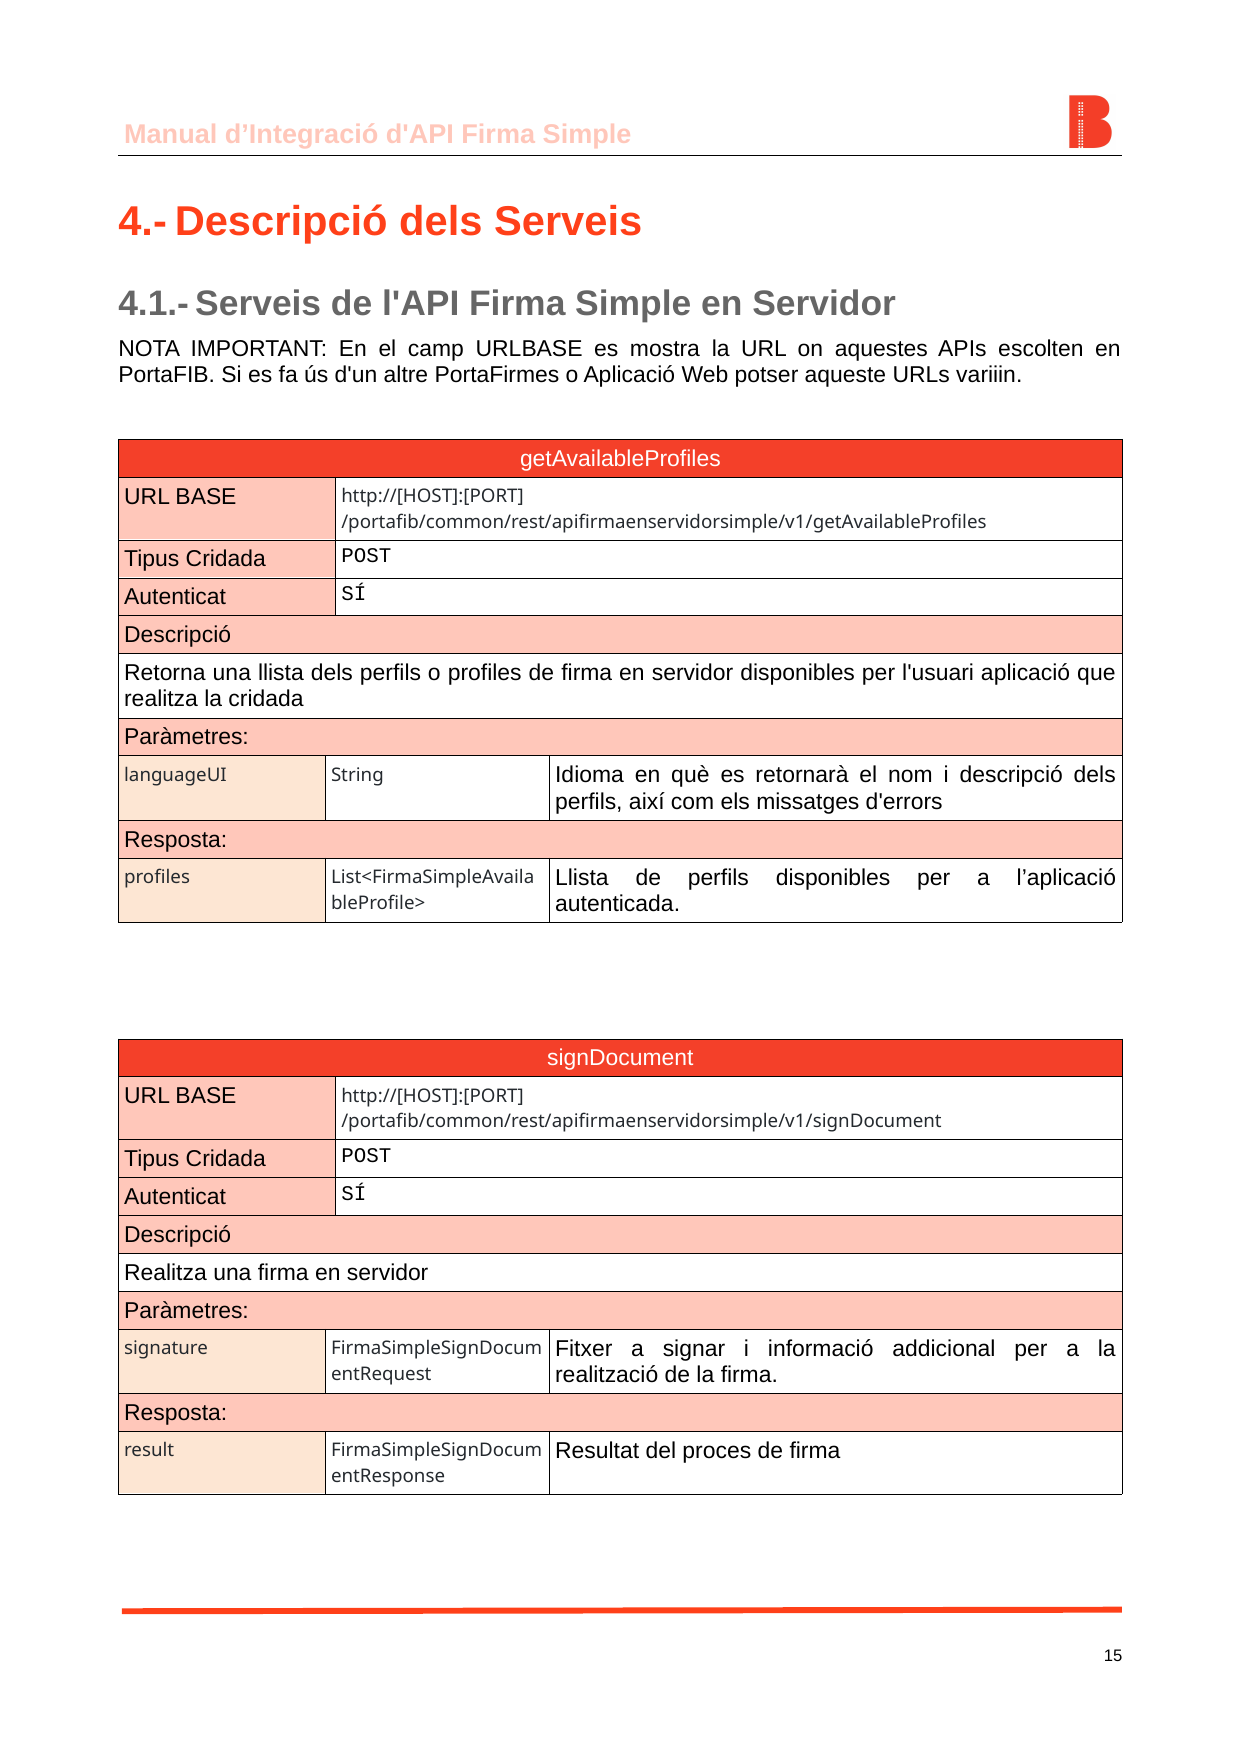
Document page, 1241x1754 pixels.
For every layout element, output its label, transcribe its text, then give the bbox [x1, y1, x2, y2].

table_cell Llista de perfils disponibles per a l’aplicació autenticada. [550, 859, 1122, 922]
table_cell Autenticat [119, 1178, 335, 1215]
table_header getAvailableProfiles [119, 440, 1122, 477]
table_cell Realitza una firma en servidor [119, 1254, 1122, 1291]
table_cell http://[HOST]:[PORT] /portafib/common/rest/apifirmaenservidorsimple/v1/getAvailableProfiles [336, 478, 1122, 539]
table_cell profiles [119, 859, 325, 922]
subtitle Serveis de l'API Firma Simple en Servidor [118, 282, 1122, 322]
table_cell FirmaSimpleSignDocumentResponse [326, 1432, 549, 1493]
table_cell POST [336, 541, 1122, 577]
table_cell List<FirmaSimpleAvailableProfile> [326, 859, 549, 922]
text NOTA IMPORTANT: En el camp URLBASE es mostra la URL on aquestes APIs escolten en PortaFIB. Si es fa ús d'un altre PortaFirmes o Aplicació Web potser aqueste URLs variiin. [118, 335, 1122, 388]
table_cell signature [119, 1330, 325, 1393]
table_cell Resposta: [119, 821, 1122, 858]
table_cell Descripció [119, 616, 1122, 653]
table_header signDocument [119, 1040, 1122, 1076]
table_cell Autenticat [119, 579, 335, 615]
table_cell String [326, 756, 549, 820]
table_cell http://[HOST]:[PORT] /portafib/common/rest/apifirmaenservidorsimple/v1/signDocument [336, 1077, 1122, 1139]
table_cell result [119, 1432, 325, 1493]
table_cell Fitxer a signar i informació addicional per a la realització de la firma. [550, 1330, 1122, 1393]
picture [1063, 94, 1117, 150]
table_cell SÍ [336, 1178, 1122, 1215]
table_cell URL BASE [119, 1077, 335, 1139]
table_cell Descripció [119, 1216, 1122, 1253]
table_cell Tipus Cridada [119, 1140, 335, 1177]
table_cell URL BASE [119, 478, 335, 539]
table_cell Tipus Cridada [119, 541, 335, 577]
table_cell SÍ [336, 579, 1122, 615]
table_cell Paràmetres: [119, 1292, 1122, 1329]
table_cell Resposta: [119, 1394, 1122, 1431]
table_cell FirmaSimpleSignDocumentRequest [326, 1330, 549, 1393]
table_cell Resultat del proces de firma [550, 1432, 1122, 1493]
table_cell POST [336, 1140, 1122, 1177]
table_cell languageUI [119, 756, 325, 820]
table_cell Idioma en què es retornarà el nom i descripció dels perfils, així com els missatges d'errors [550, 756, 1122, 820]
table_cell Paràmetres: [119, 719, 1122, 755]
subtitle Descripció dels Serveis [118, 196, 1122, 244]
table_cell Retorna una llista dels perfils o profiles de firma en servidor disponibles per l'usuari aplicació que realitza la cridada [119, 654, 1122, 717]
